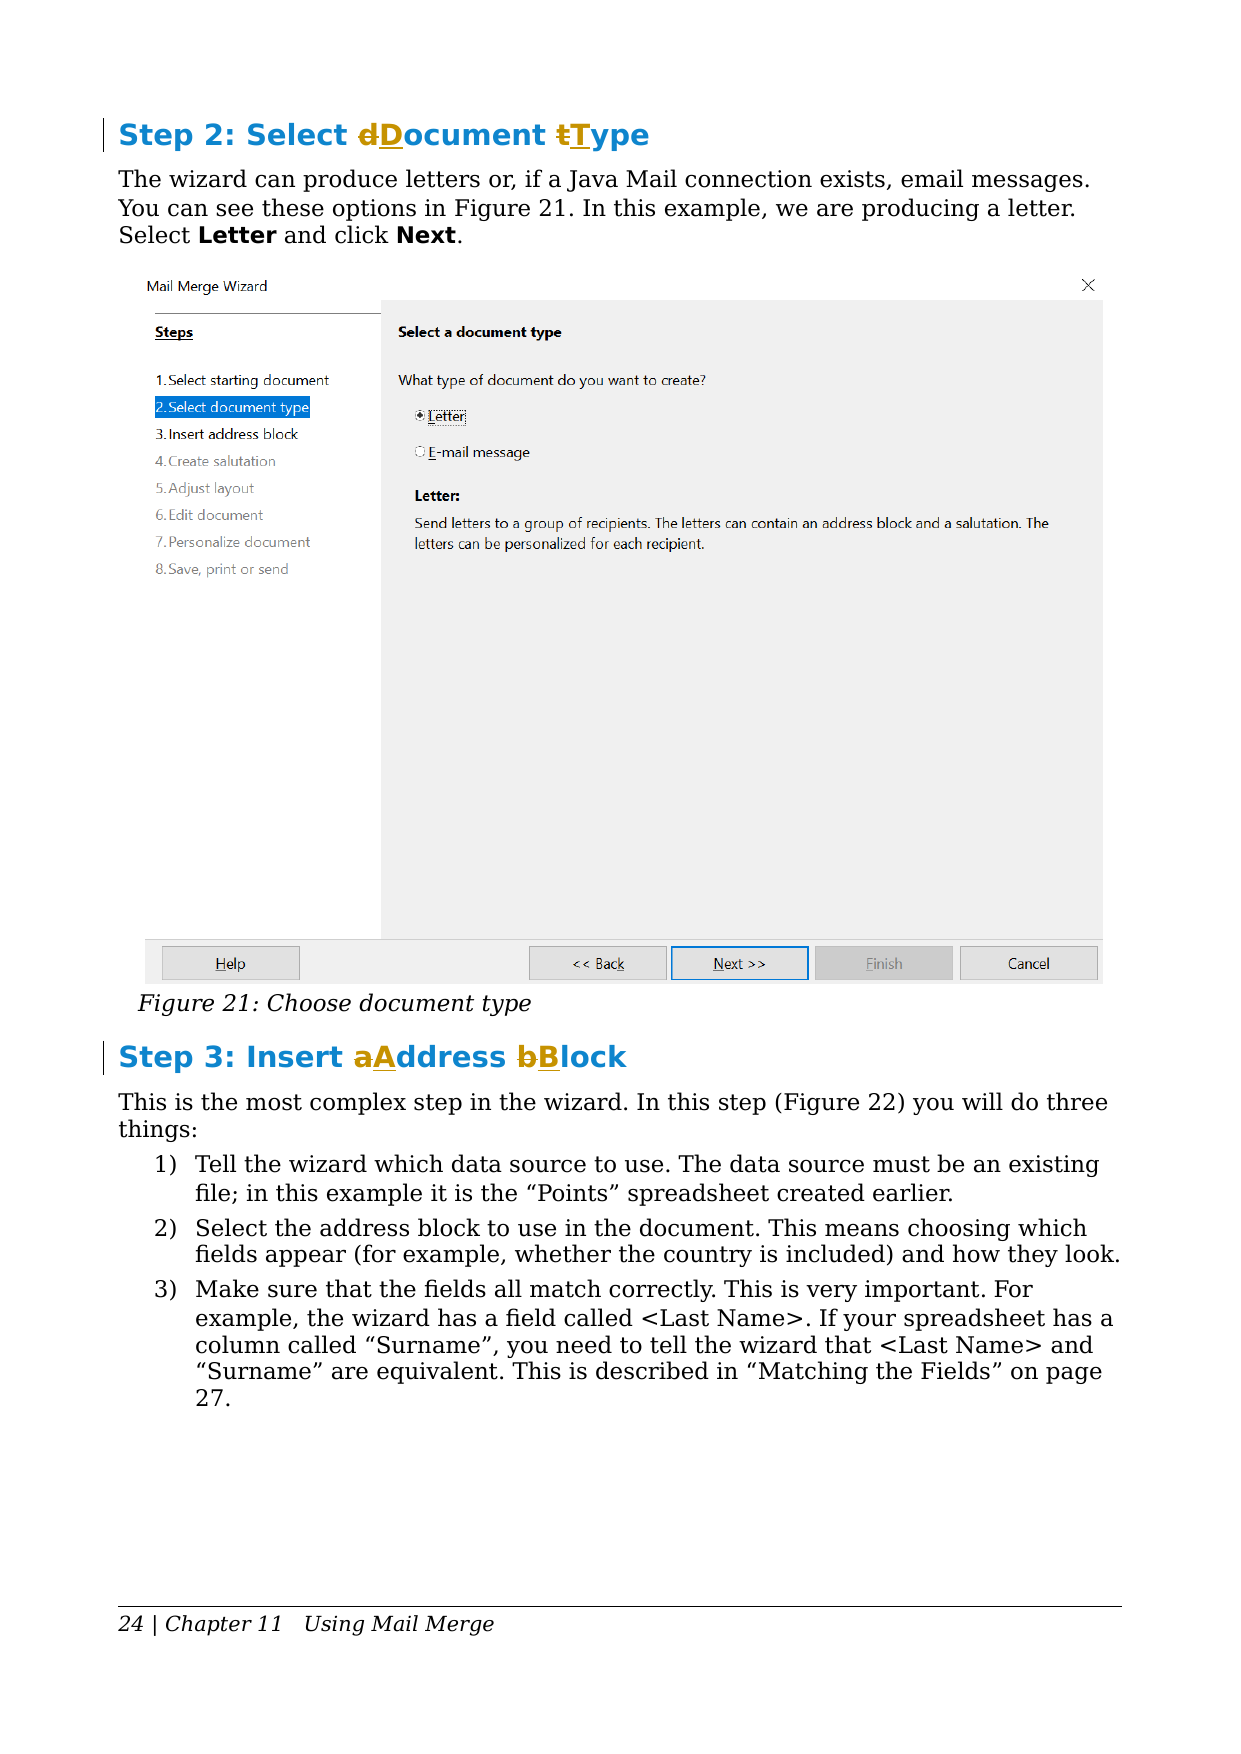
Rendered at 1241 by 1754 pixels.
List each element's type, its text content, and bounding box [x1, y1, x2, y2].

text Figure 21: Choose document type [138, 990, 1102, 1016]
list Make sure that the fields all match correctly. This is very important. For example, the wizard has a field called <Last Name>. If your spreadsheet has a column called “Surname”, you need to tell the wizard that <Last Name> and “Surname” are equivalent. This is described in “Matching the fFields” on page 27. [177, 1274, 1122, 1412]
list This is the most complex step in the wizard. In this step (Figure 22) you will do three things: [118, 1087, 1122, 1142]
subtitle Step 3: Insert Address Block [118, 1041, 1122, 1074]
list Tell the wizard which data source to use. The data source must be an existing file; in this example it is the “Points” spreadsheet created earlier. [177, 1149, 1122, 1206]
subtitle Step 2: Select Document Type [118, 118, 1122, 152]
picture [145, 273, 1103, 984]
text The wizard can produce letters or, if a Java Mail connection exists, email messages. You can see these options in Figure 21. In this example, we are producing a letter. Select Letter and click Next. [118, 164, 1122, 249]
list Select the address block to use in the document. This means choosing which fields appear (for example, whether the country is included) and how they look. [177, 1213, 1122, 1268]
